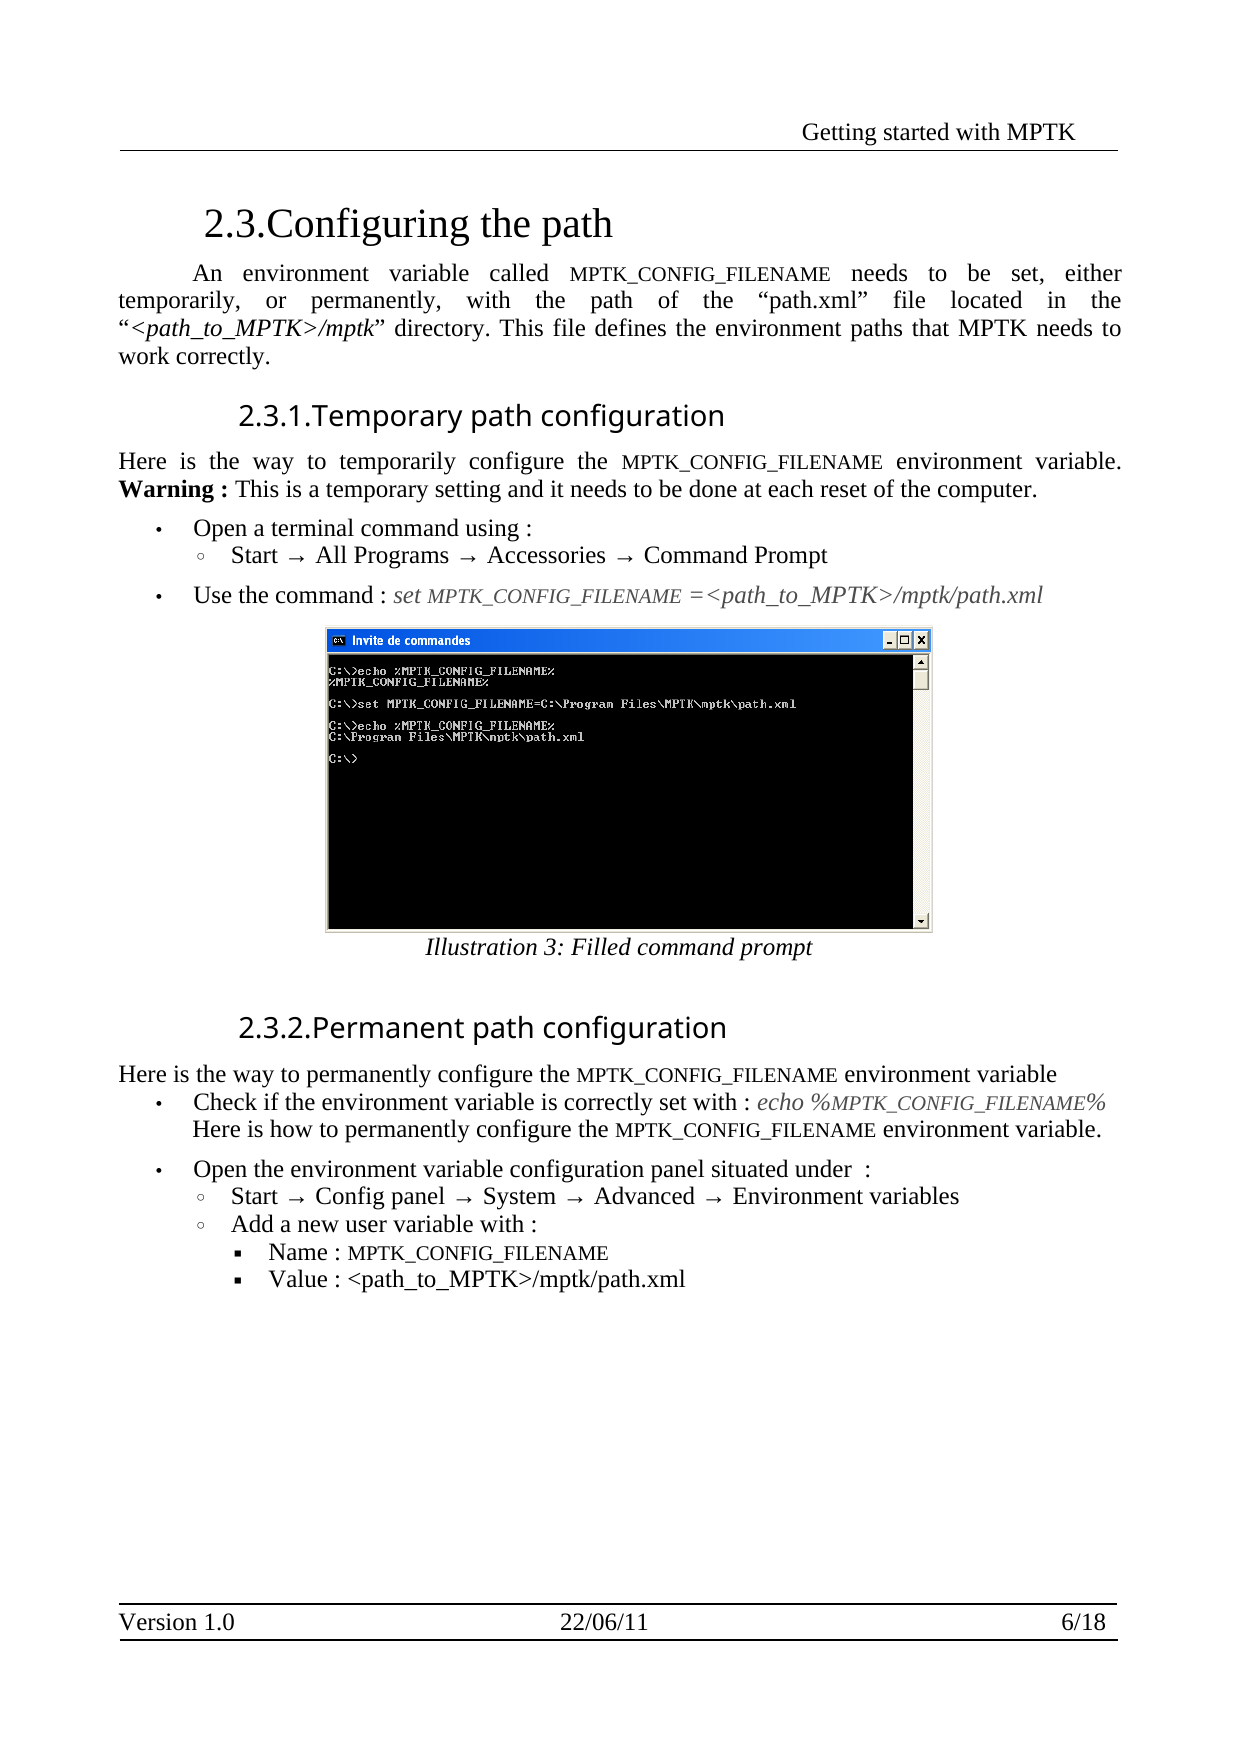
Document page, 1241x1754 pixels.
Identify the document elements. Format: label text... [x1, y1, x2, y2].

list Value : <path_to_MPTK>/mptk/path.xml [231, 1266, 1122, 1293]
text Here is how to permanently configure the MPTK_CONFIG_FILENAME environment variable. [118, 1115, 1122, 1143]
list Use the command : set MPTK_CONFIG_FILENAME =<path_to_MPTK>/mptk/path.xml [156, 581, 1122, 609]
list Add a new user variable with : [193, 1210, 1122, 1238]
list Name : MPTK_CONFIG_FILENAME [231, 1238, 1122, 1266]
picture [325, 625, 933, 933]
list Start → Config panel → System → Advanced → Environment variables [193, 1182, 1122, 1210]
subtitle Configuring the path [193, 200, 1122, 246]
subtitle Permanent path configuration [231, 634, 1122, 1047]
list [290, 621, 950, 634]
list Open a terminal command using : [156, 514, 1122, 542]
list Start → All Programs → Accessories → Command Prompt [193, 542, 1122, 569]
text Here is the way to temporarily configure the MPTK_CONFIG_FILENAME environment variable. Warning : This is a temporary setting and it needs to be done at each reset of the computer. [118, 447, 1122, 502]
text Here is the way to permanently configure the MPTK_CONFIG_FILENAME environment variable [118, 1060, 1122, 1088]
text An environment variable called MPTK_CONFIG_FILENAME needs to be set, either temporarily, or permanently, with the path of the “path.xml” file located in the “<path_to_MPTK>/mptk” directory. This file defines the environment paths that MPTK needs to work correctly. [118, 259, 1122, 370]
list Illustration 3: Filled command prompt [290, 634, 950, 960]
list Check if the environment variable is correctly set with : echo %MPTK_CONFIG_FILENAME% [156, 1088, 1122, 1115]
subtitle Temporary path configuration [231, 395, 1122, 434]
list [290, 960, 950, 1008]
list Open the environment variable configuration panel situated under : [156, 1155, 1122, 1182]
